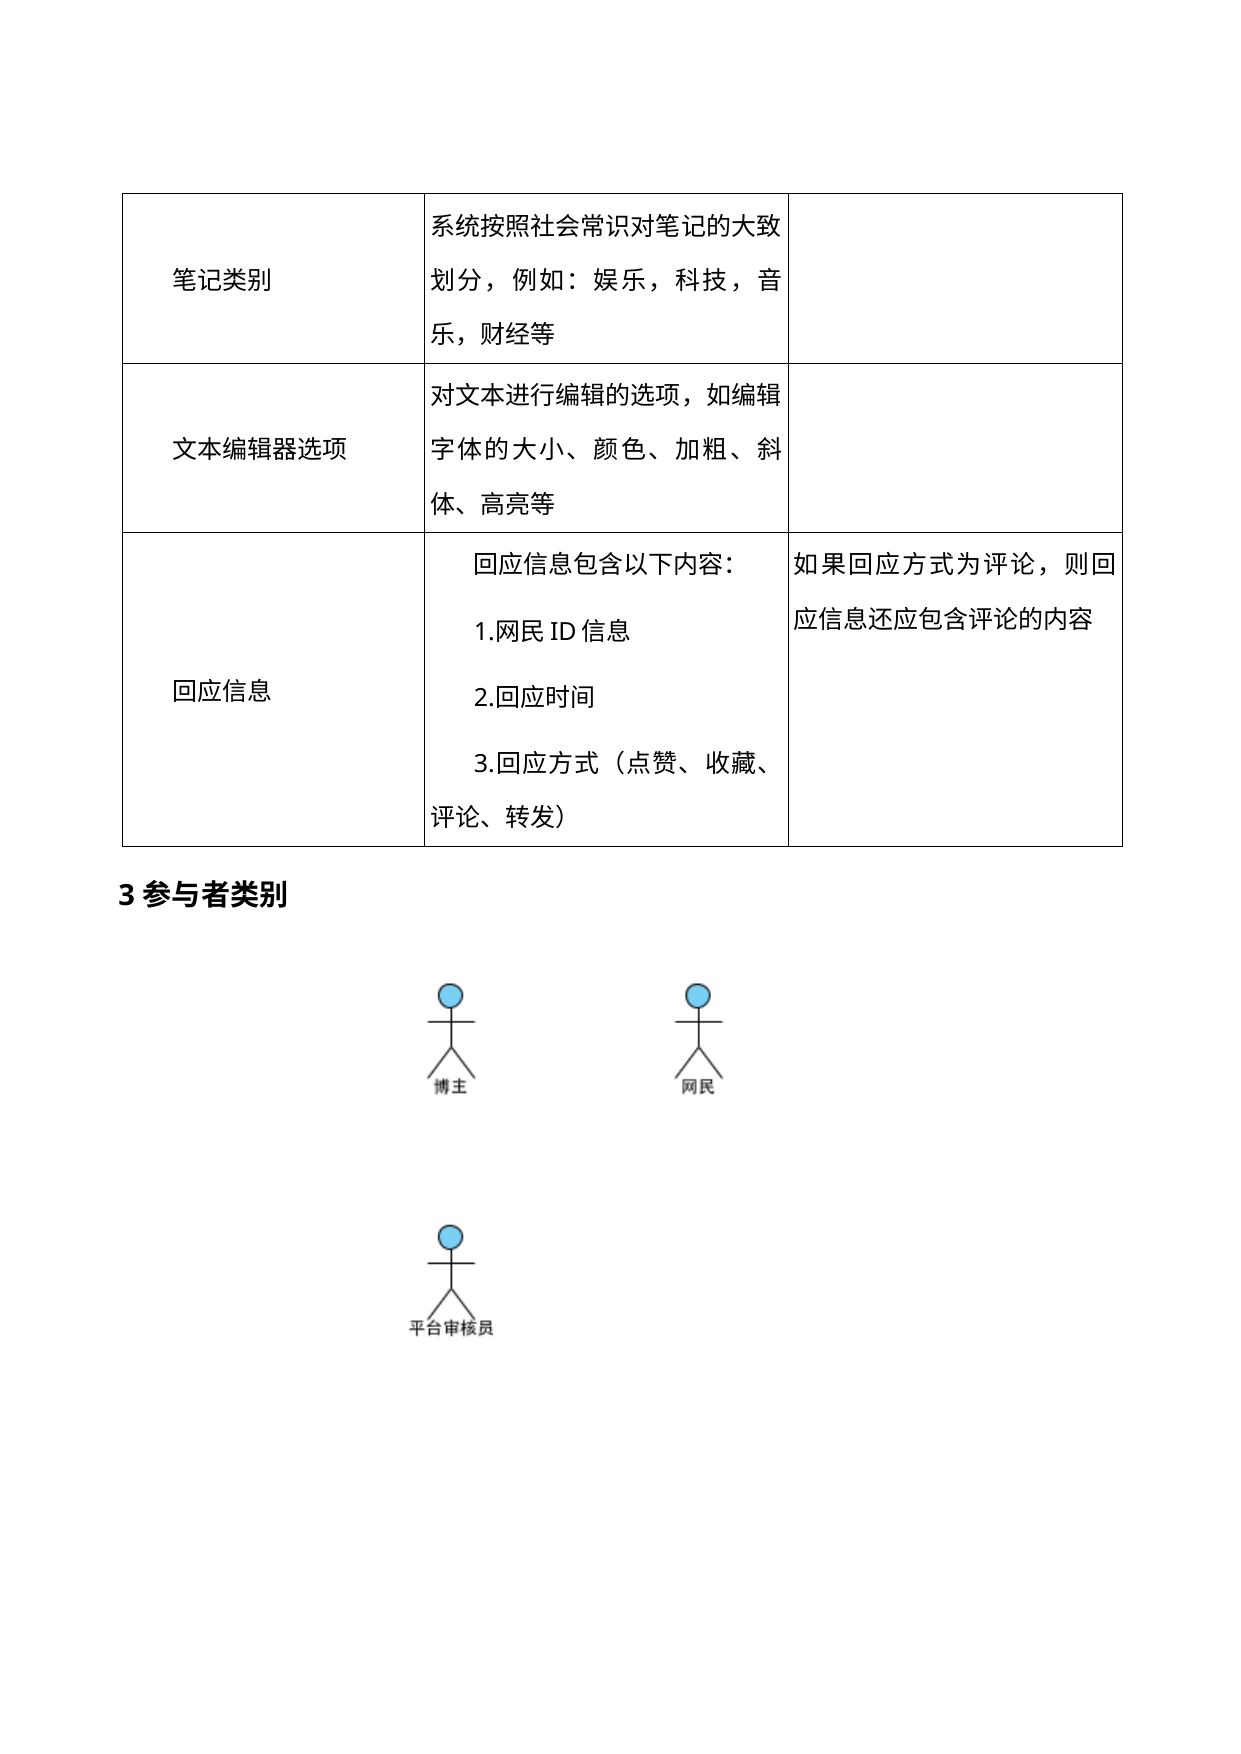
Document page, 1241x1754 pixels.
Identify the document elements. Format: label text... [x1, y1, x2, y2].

table_cell 笔记类别 [123, 194, 424, 363]
table_cell 系统按照社会常识对笔记的大致划分，例如：娱乐，科技，音乐，财经等 [425, 194, 788, 363]
subtitle 3 参与者类别 [118, 872, 1122, 914]
table_cell 文本编辑器选项 [123, 364, 424, 532]
table_cell 回应信息 [123, 533, 424, 846]
table_cell [789, 364, 1122, 532]
table_cell [789, 194, 1122, 363]
table_cell 回应信息包含以下内容： 1.网民ID信息 2.回应时间 3.回应方式（点赞、收藏、评论、转发） [425, 533, 788, 846]
table_cell 对文本进行编辑的选项，如编辑字体的大小、颜色、加粗、斜体、高亮等 [425, 364, 788, 532]
table_cell 如果回应方式为评论，则回应信息还应包含评论的内容 [789, 533, 1122, 846]
picture [313, 954, 927, 1360]
